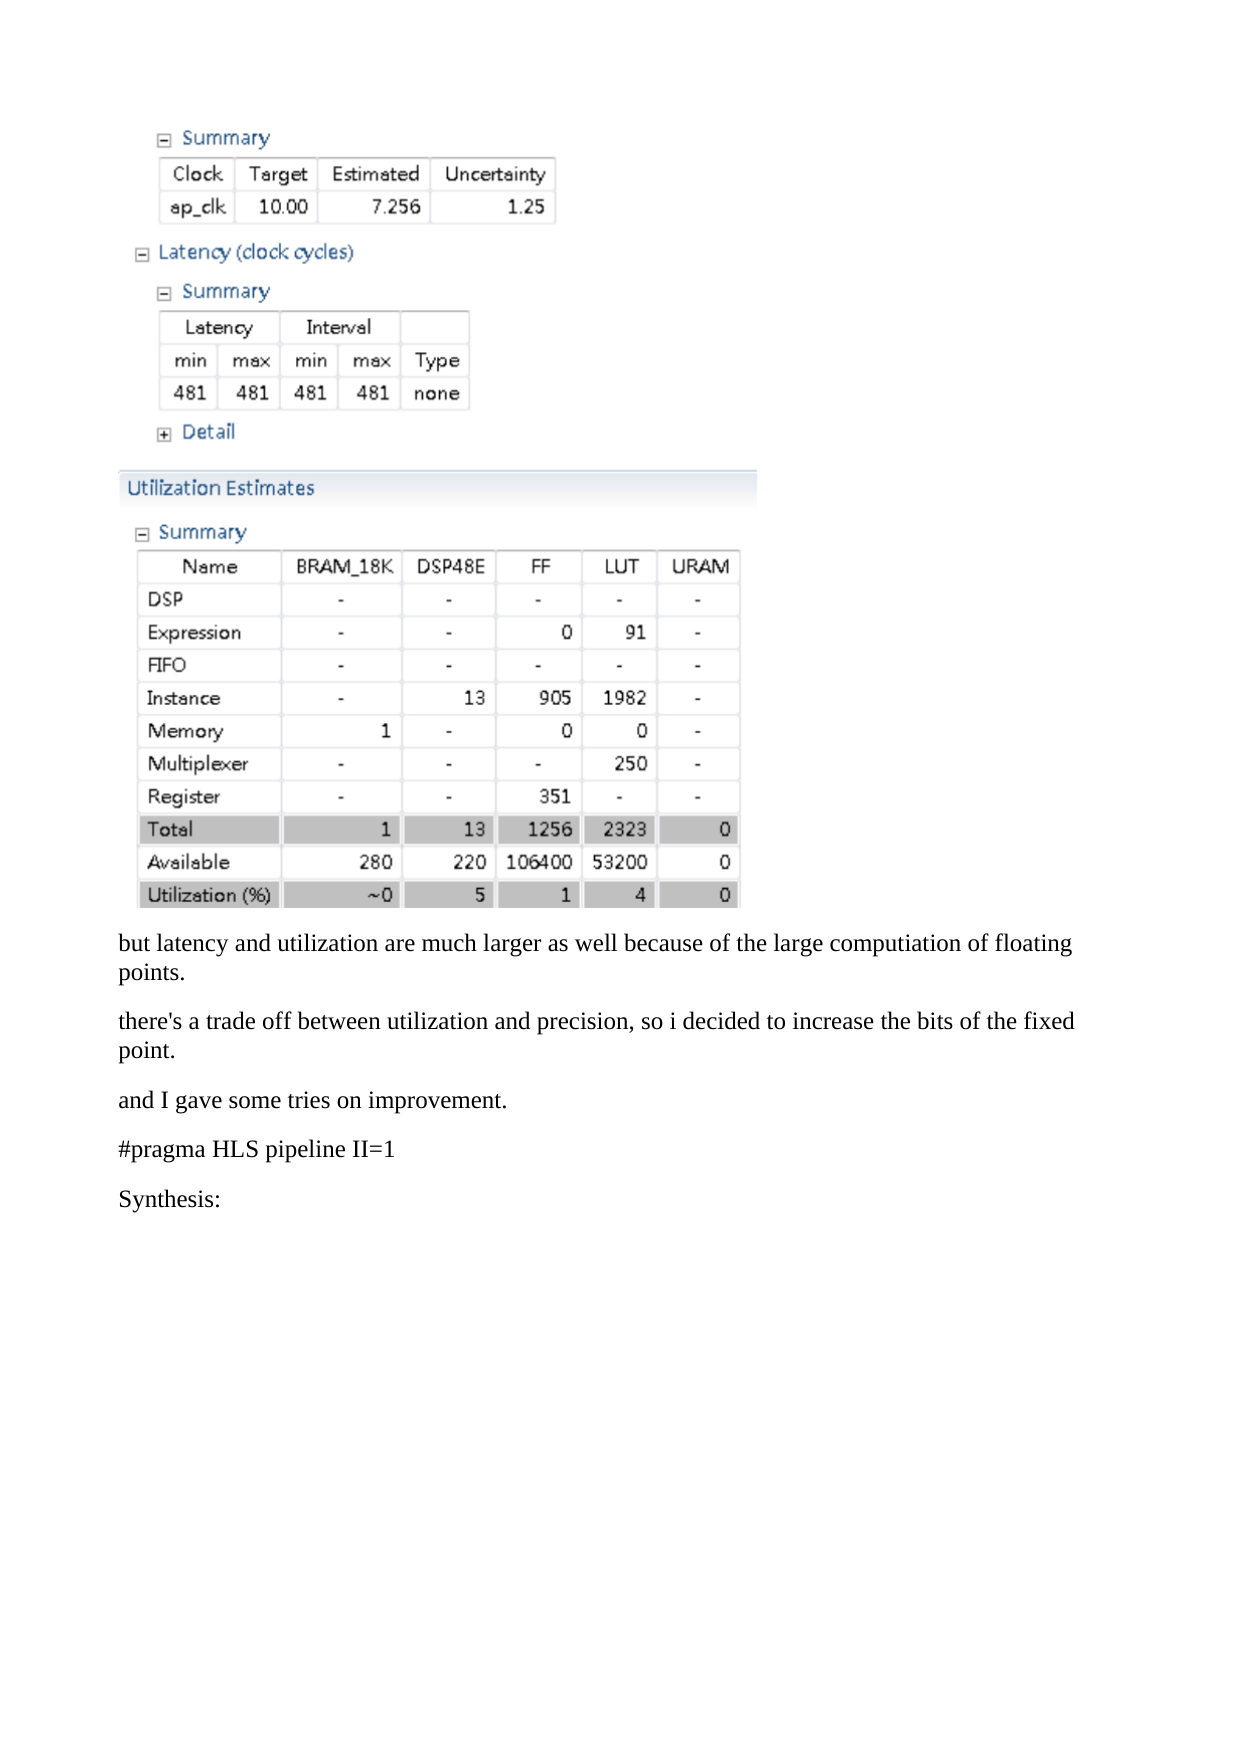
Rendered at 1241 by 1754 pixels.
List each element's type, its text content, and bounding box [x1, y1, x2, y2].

text and I gave some tries on improvement. [118, 1085, 1122, 1113]
text Synthesis: [118, 1184, 1122, 1213]
text #pragma HLS pipeline II=1 [118, 1134, 1122, 1163]
text there's a trade off between utilization and precision, so i decided to increase the bits of the fixed point. [118, 1006, 1122, 1064]
text but latency and utilization are much larger as well because of the large computiation of floating points. [118, 928, 1122, 986]
